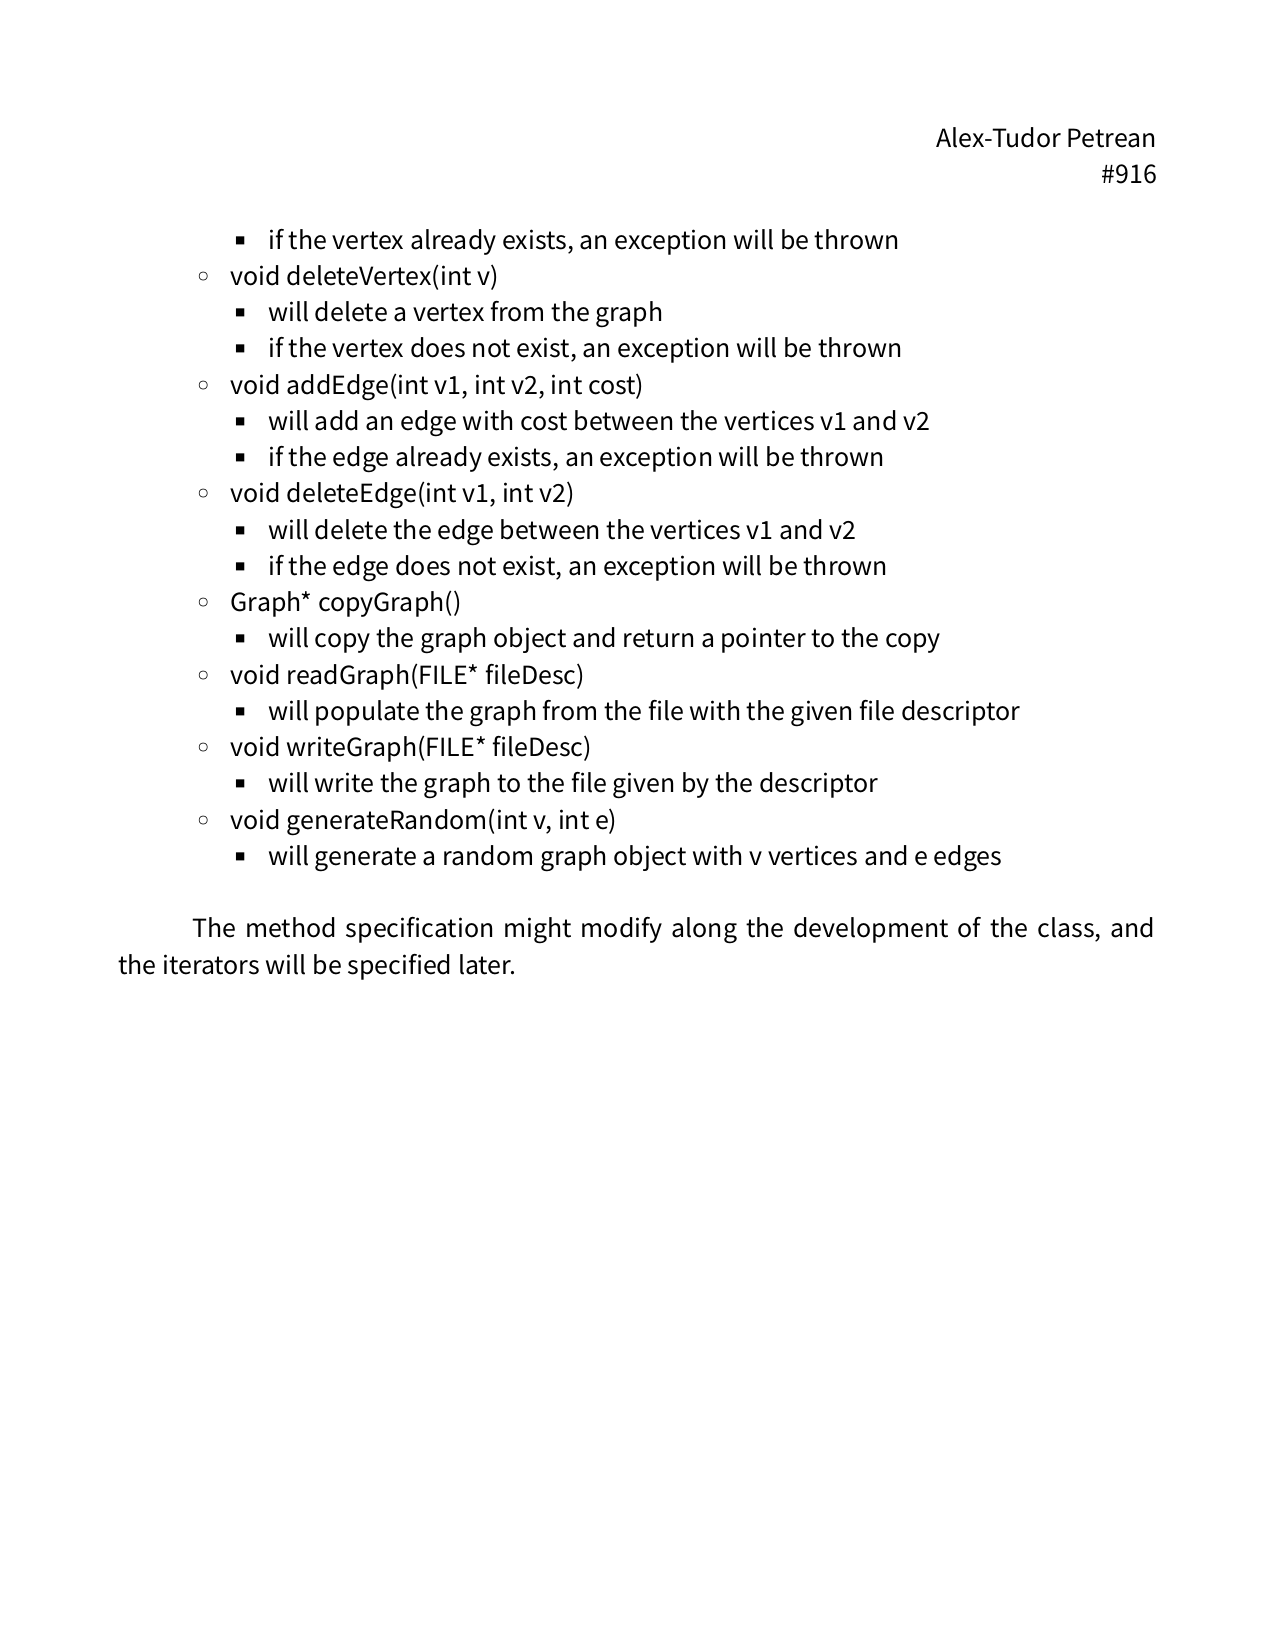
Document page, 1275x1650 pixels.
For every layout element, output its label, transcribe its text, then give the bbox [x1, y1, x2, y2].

list void readGraph(FILE* fileDesc) [193, 655, 1157, 691]
list if the vertex does not exist, an exception will be thrown [231, 329, 1157, 365]
list if the vertex already exists, an exception will be thrown [231, 220, 1157, 256]
list if the edge does not exist, an exception will be thrown [231, 546, 1157, 583]
list will add an edge with cost between the vertices v1 and v2 [231, 401, 1157, 438]
list will generate a random graph object with v vertices and e edges [231, 836, 1157, 873]
list will delete a vertex from the graph [231, 293, 1157, 329]
list if the edge already exists, an exception will be thrown [231, 438, 1157, 474]
list will delete the edge between the vertices v1 and v2 [231, 510, 1157, 546]
text The method specification might modify along the development of the class, and the iterators will be specified later. [118, 909, 1157, 981]
list void deleteVertex(int v) [193, 256, 1157, 293]
list void writeGraph(FILE* fileDesc) [193, 728, 1157, 764]
list will write the graph to the file given by the descriptor [231, 764, 1157, 800]
list void addEdge(int v1, int v2, int cost) [193, 365, 1157, 401]
list will populate the graph from the file with the given file descriptor [231, 691, 1157, 728]
list Graph* copyGraph() [193, 583, 1157, 619]
list void generateRandom(int v, int e) [193, 800, 1157, 836]
list will copy the graph object and return a pointer to the copy [231, 619, 1157, 655]
list void deleteEdge(int v1, int v2) [193, 474, 1157, 510]
